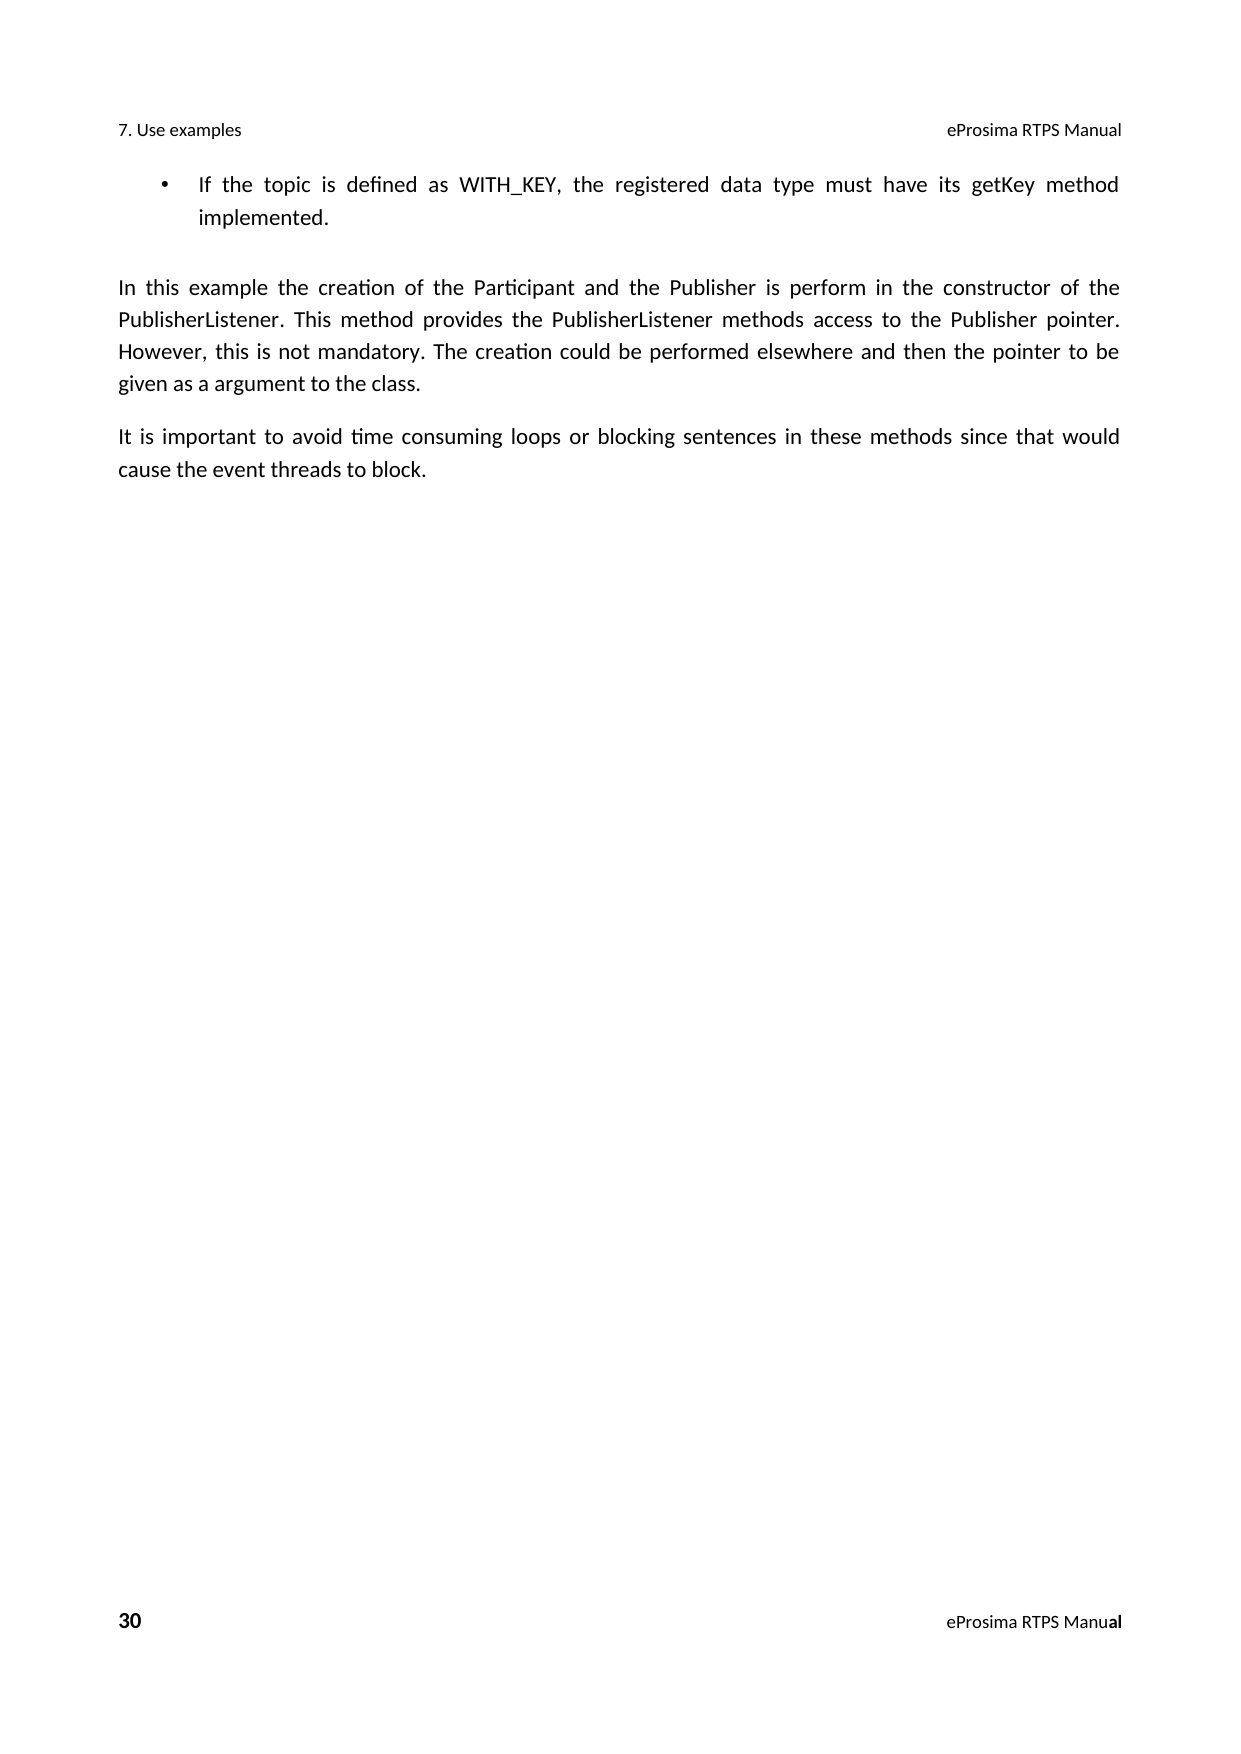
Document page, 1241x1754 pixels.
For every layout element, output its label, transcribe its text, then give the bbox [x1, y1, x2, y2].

list If the topic is defined as WITH_KEY, the registered data type must have its getKey method implemented. [161, 171, 1122, 231]
text It is important to avoid time consuming loops or blocking sentences in these methods since that would cause the event threads to block. [118, 422, 1122, 483]
text In this example the creation of the Participant and the Publisher is perform in the constructor of the PublisherListener. This method provides the PublisherListener methods access to the Publisher pointer. However, this is not mandatory. The creation could be performed elsewhere and then the pointer to be given as a argument to the class. [118, 273, 1122, 397]
